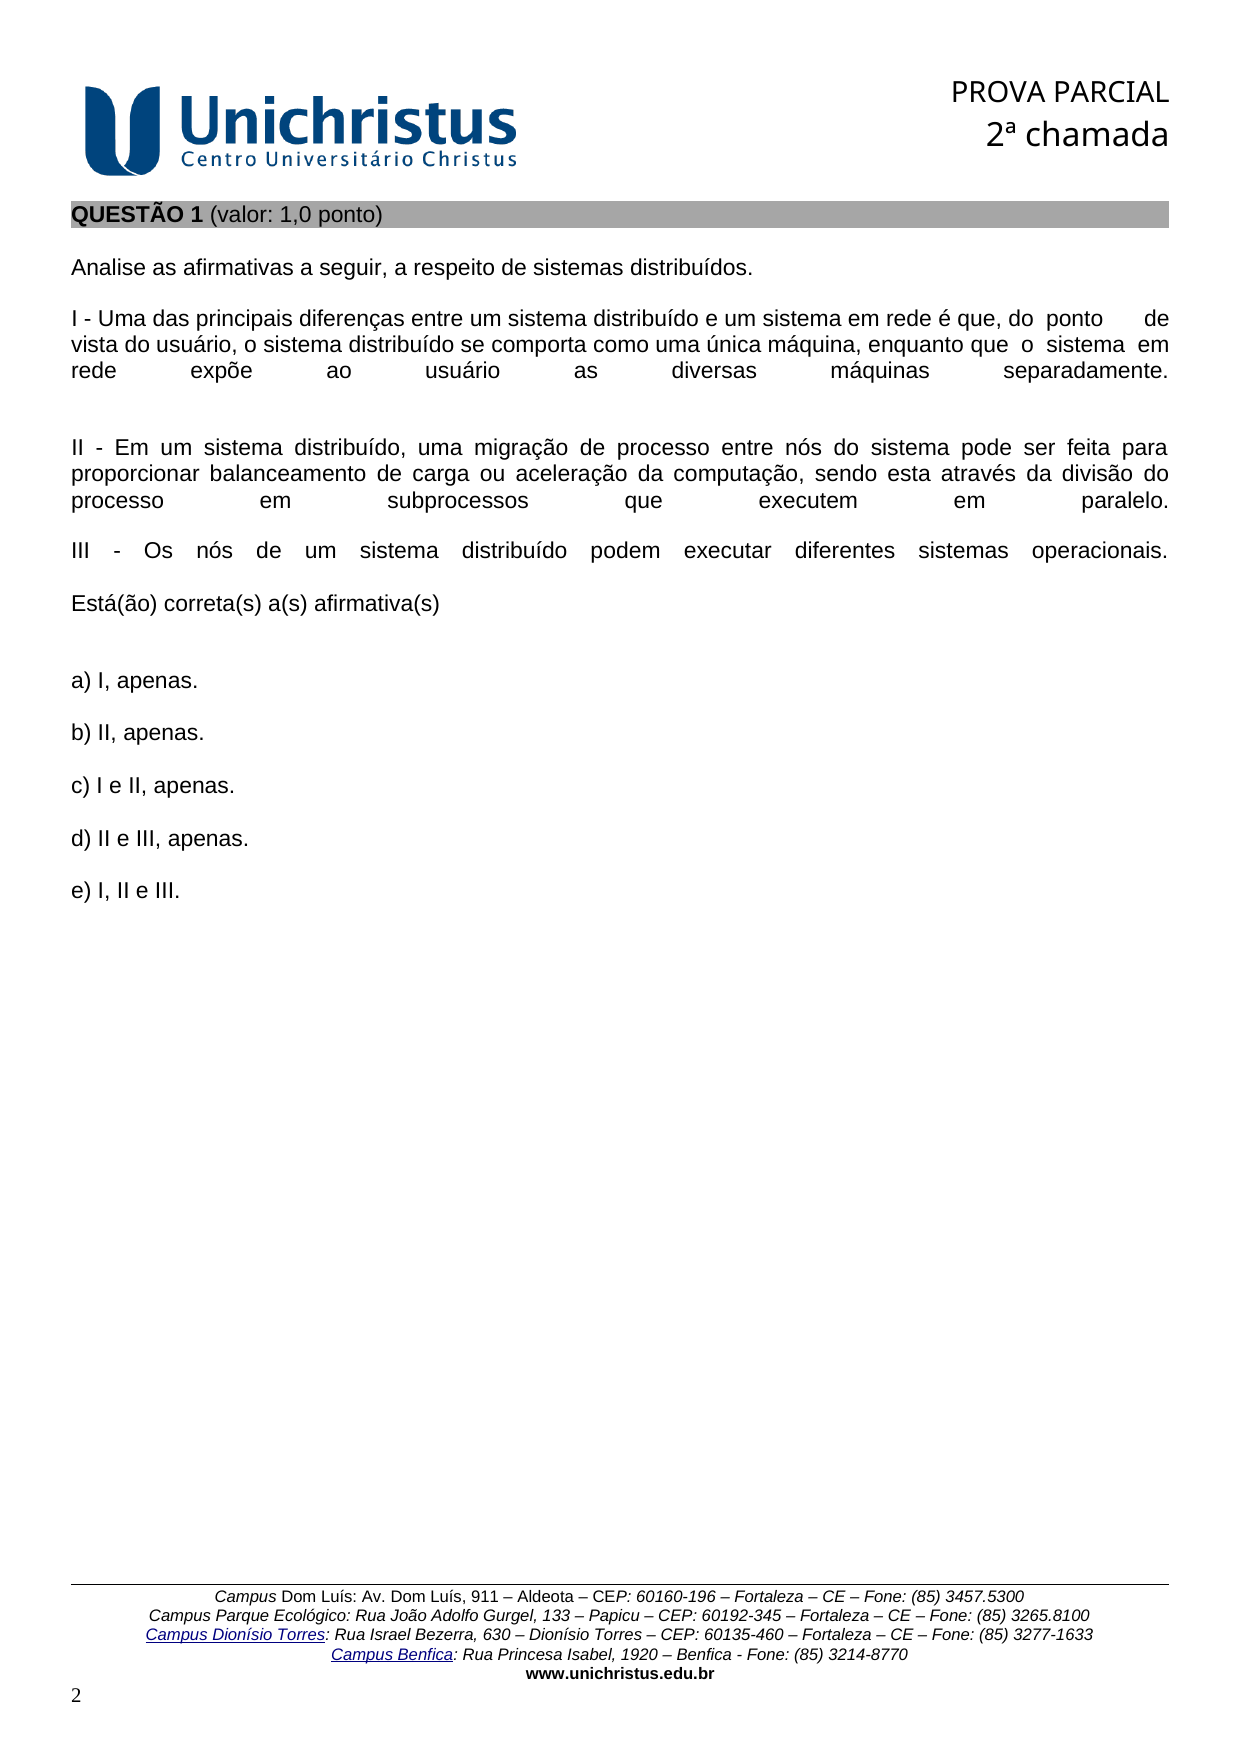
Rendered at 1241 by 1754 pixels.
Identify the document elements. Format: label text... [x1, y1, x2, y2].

text b) II, apenas. [71, 693, 1169, 746]
picture [78, 81, 523, 179]
text a) I, apenas. [71, 667, 1169, 693]
text II - Em um sistema distribuído, uma migração de processo entre nós do sistema pode ser feita para proporcionar balanceamento de carga ou aceleração da computação, sendo esta através da divisão do processo em subprocessos que executem em paralelo. [71, 434, 1169, 537]
text e) I, II e III. [71, 851, 1169, 904]
text I - Uma das principais diferenças entre um sistema distribuído e um sistema em rede é que, do ponto de vista do usuário, o sistema distribuído se comporta como uma única máquina, enquanto que o sistema em rede expõe ao usuário as diversas máquinas separadamente. [71, 304, 1169, 410]
text QUESTÃO 1 (valor: 1,0 ponto) [71, 201, 1169, 228]
text Está(ão) correta(s) a(s) afirmativa(s) [71, 590, 1169, 642]
text c) I e II, apenas. [71, 746, 1169, 798]
text III - Os nós de um sistema distribuído podem executar diferentes sistemas operacionais. [71, 537, 1169, 590]
text d) II e III, apenas. [71, 798, 1169, 851]
text Analise as afirmativas a seguir, a respeito de sistemas distribuídos. [71, 254, 1169, 280]
